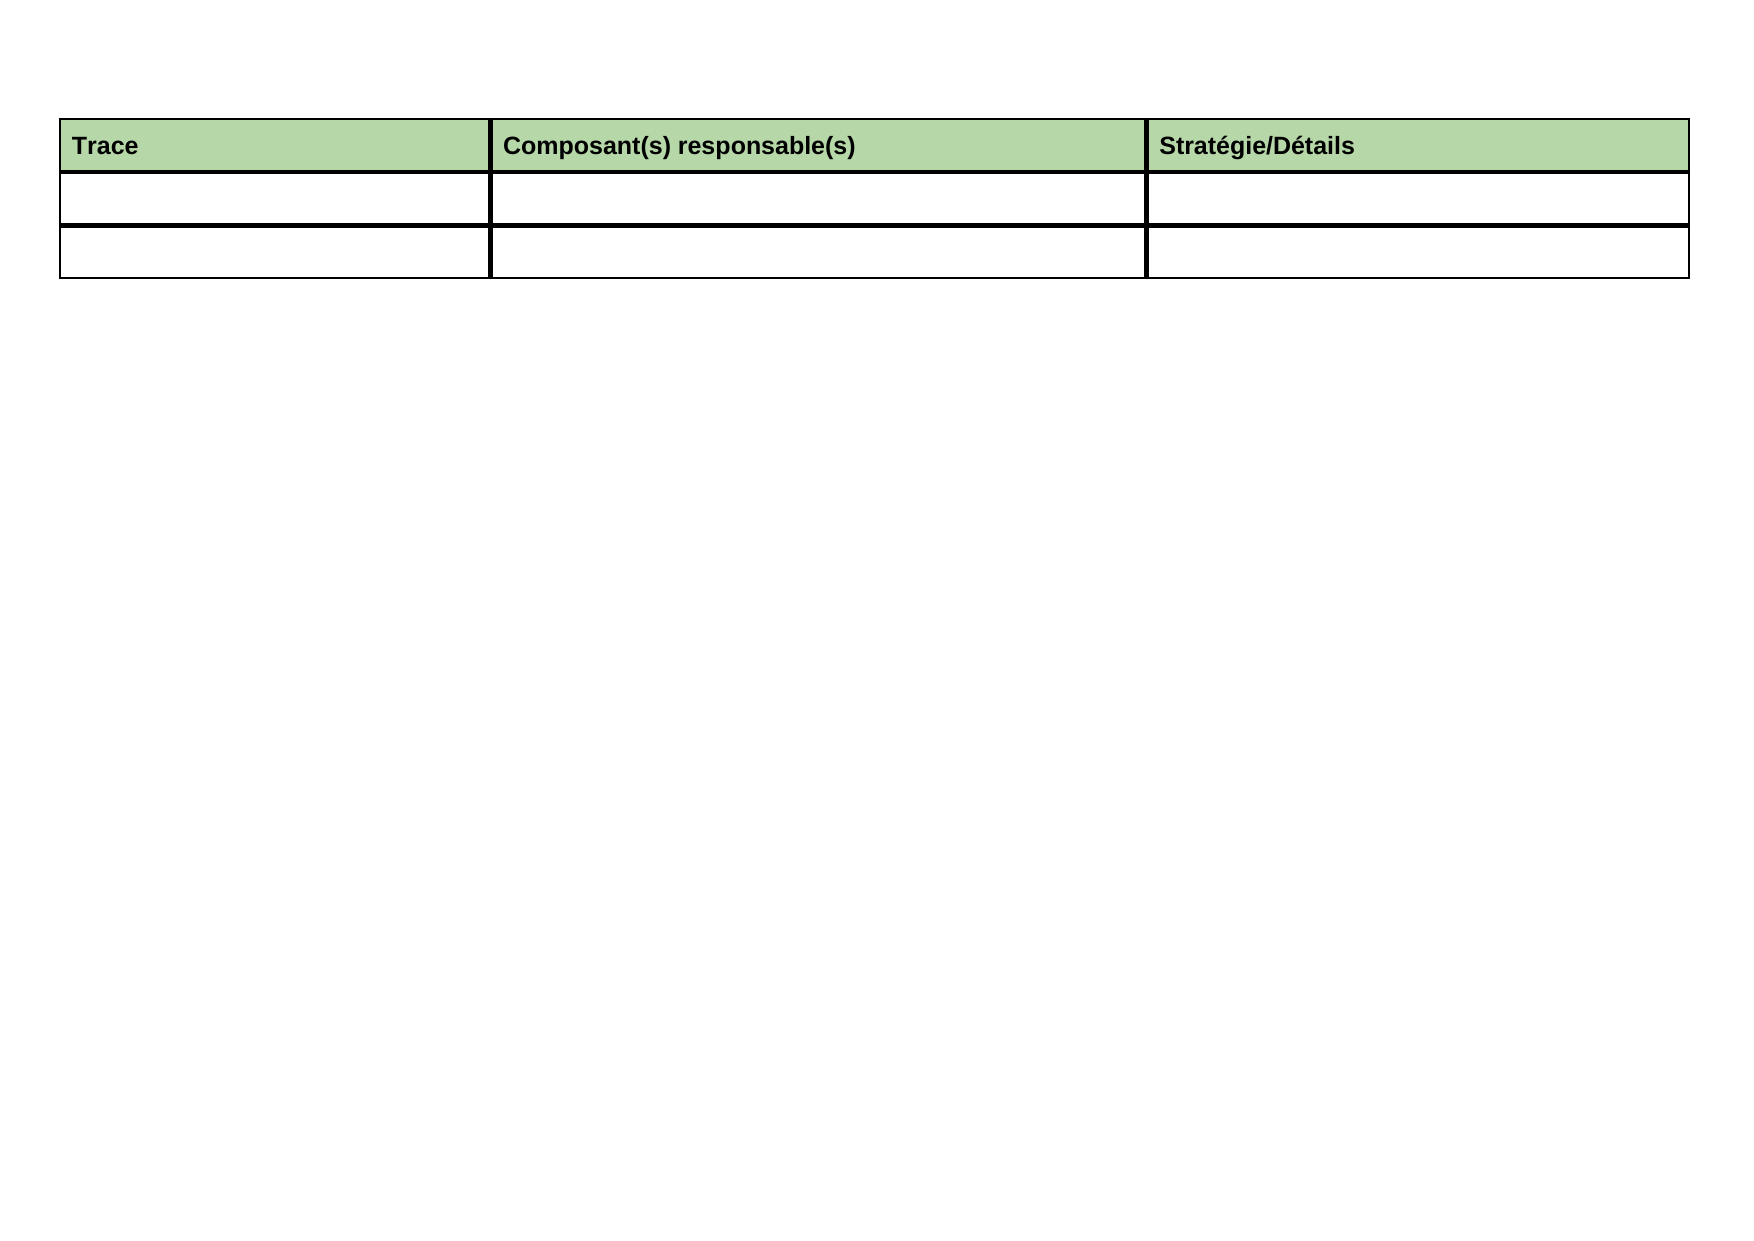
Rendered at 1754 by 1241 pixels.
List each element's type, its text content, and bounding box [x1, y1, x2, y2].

table_cell [1149, 228, 1688, 277]
table_header Stratégie/Détails [1149, 120, 1688, 170]
table_cell [61, 228, 488, 277]
table_cell [493, 228, 1144, 277]
table_header Composant(s) responsable(s) [493, 120, 1144, 170]
table_cell [61, 174, 488, 223]
table_header Trace [61, 120, 488, 170]
table_cell [493, 174, 1144, 223]
table_cell [1149, 174, 1688, 223]
